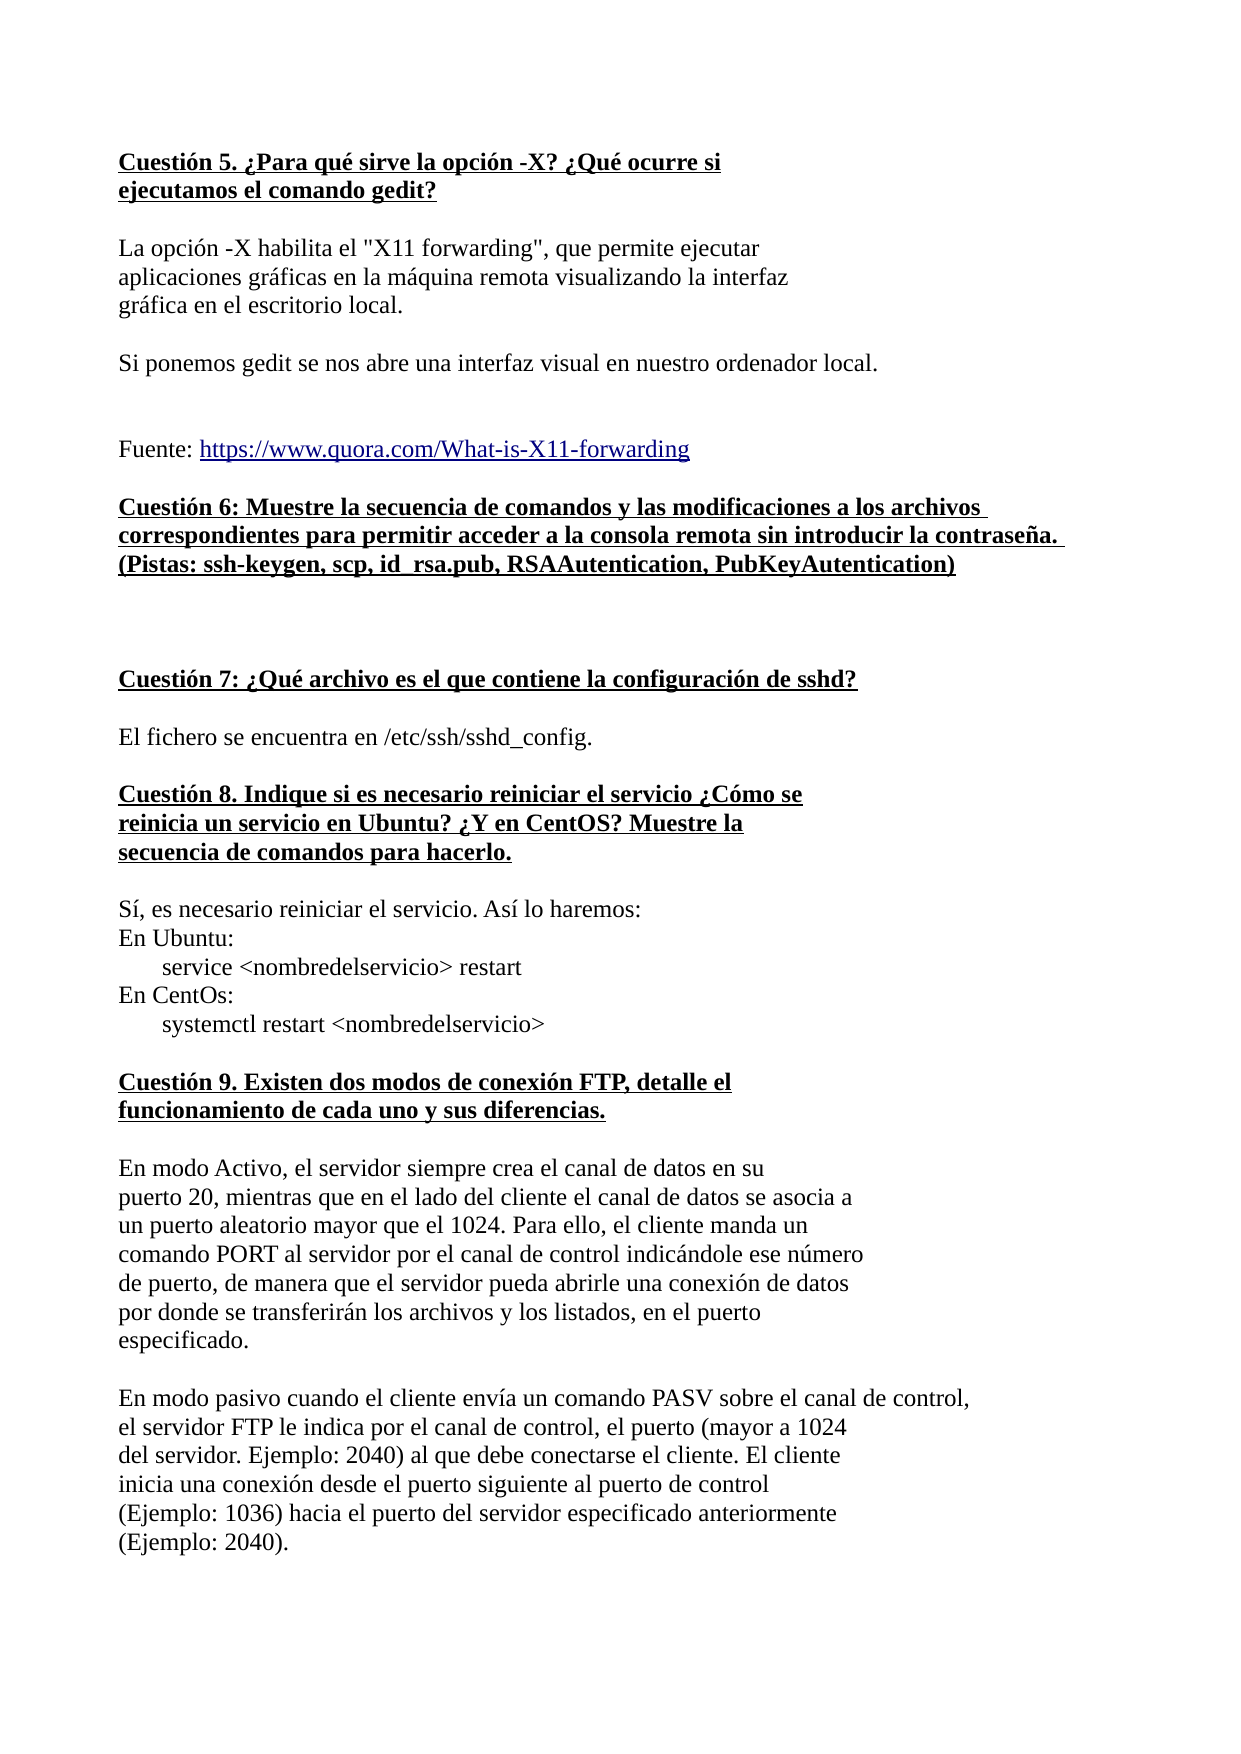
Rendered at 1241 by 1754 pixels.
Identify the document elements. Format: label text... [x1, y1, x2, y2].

text La opción -X habilita el "X11 forwarding", que permite ejecutar [118, 233, 1122, 262]
text (Ejemplo: 1036) hacia el puerto del servidor especificado anteriormente [118, 1498, 1122, 1527]
text funcionamiento de cada uno y sus diferencias. [118, 1096, 1122, 1124]
text En Ubuntu: [118, 923, 1122, 952]
text puerto 20, mientras que en el lado del cliente el canal de datos se asocia a [118, 1182, 1122, 1211]
text del servidor. Ejemplo: 2040) al que debe conectarse el cliente. El cliente [118, 1441, 1122, 1469]
text (Ejemplo: 2040). [118, 1527, 1122, 1556]
text En modo pasivo cuando el cliente envía un comando PASV sobre el canal de control, [118, 1383, 1122, 1412]
text inicia una conexión desde el puerto siguiente al puerto de control [118, 1469, 1122, 1498]
text Fuente: https://www.quora.com/What-is-X11-forwarding [118, 434, 1122, 463]
text En CentOs: [118, 981, 1122, 1009]
text el servidor FTP le indica por el canal de control, el puerto (mayor a 1024 [118, 1412, 1122, 1441]
text reinicia un servicio en Ubuntu? ¿Y en CentOS? Muestre la [118, 808, 1122, 837]
text Cuestión 5. ¿Para qué sirve la opción -X? ¿Qué ocurre si [118, 147, 1122, 176]
text de puerto, de manera que el servidor pueda abrirle una conexión de datos [118, 1268, 1122, 1297]
text Cuestión 8. Indique si es necesario reiniciar el servicio ¿Cómo se [118, 779, 1122, 808]
text aplicaciones gráficas en la máquina remota visualizando la interfaz [118, 262, 1122, 291]
text Sí, es necesario reiniciar el servicio. Así lo haremos: [118, 894, 1122, 923]
text especificado. [118, 1326, 1122, 1354]
text En modo Activo, el servidor siempre crea el canal de datos en su [118, 1153, 1122, 1182]
text service <nombredelservicio> restart [118, 952, 1122, 981]
text gráfica en el escritorio local. [118, 291, 1122, 319]
text un puerto aleatorio mayor que el 1024. Para ello, el cliente manda un [118, 1211, 1122, 1239]
text Si ponemos gedit se nos abre una interfaz visual en nuestro ordenador local. [118, 348, 1122, 377]
text ejecutamos el comando gedit? [118, 176, 1122, 204]
text por donde se transferirán los archivos y los listados, en el puerto [118, 1297, 1122, 1326]
text systemctl restart <nombredelservicio> [118, 1009, 1122, 1038]
text Cuestión 7: ¿Qué archivo es el que contiene la configuración de sshd? [118, 664, 1122, 693]
text Cuestión 6: Muestre la secuencia de comandos y las modificaciones a los archivos correspondientes para permitir acceder a la consola remota sin introducir la contraseña. (Pistas: ssh-keygen, scp, id_rsa.pub, RSAAutentication, PubKeyAutentication) [118, 492, 1122, 578]
text El fichero se encuentra en /etc/ssh/sshd_config. [118, 722, 1122, 751]
text comando PORT al servidor por el canal de control indicándole ese número [118, 1239, 1122, 1268]
text Cuestión 9. Existen dos modos de conexión FTP, detalle el [118, 1067, 1122, 1096]
text secuencia de comandos para hacerlo. [118, 837, 1122, 866]
